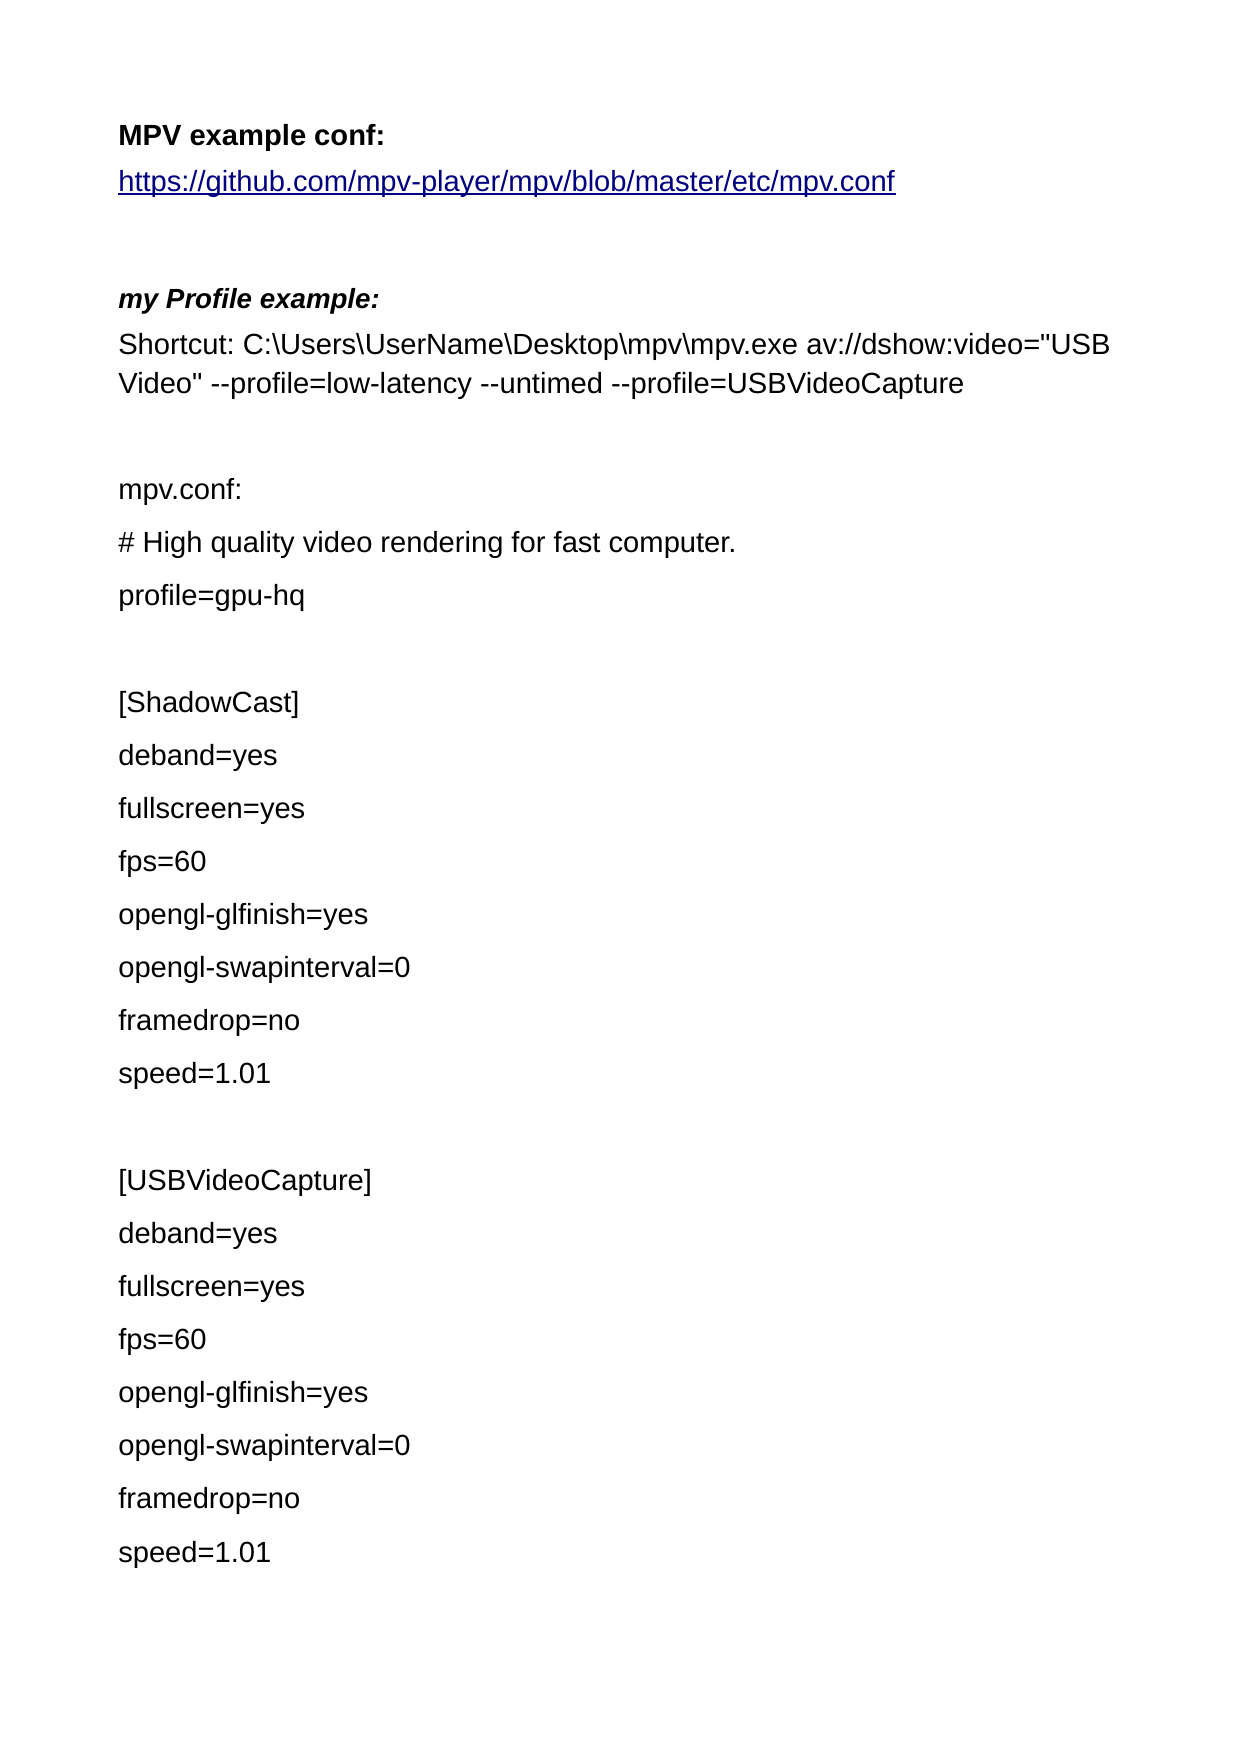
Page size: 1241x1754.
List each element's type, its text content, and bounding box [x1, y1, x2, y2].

text framedrop=no [118, 1481, 1122, 1515]
text opengl-glfinish=yes [118, 897, 1122, 931]
text [USBVideoCapture] [118, 1163, 1122, 1196]
text fullscreen=yes [118, 791, 1122, 824]
text https://github.com/mpv-player/mpv/blob/master/etc/mpv.conf [118, 164, 1122, 198]
text profile=gpu-hq [118, 578, 1122, 612]
text opengl-swapinterval=0 [118, 1428, 1122, 1462]
text speed=1.01 [118, 1534, 1122, 1568]
subtitle MPV example conf: [118, 118, 1122, 152]
text fullscreen=yes [118, 1269, 1122, 1302]
text # High quality video rendering for fast computer. [118, 525, 1122, 559]
text fps=60 [118, 844, 1122, 877]
text deband=yes [118, 1216, 1122, 1249]
text speed=1.01 [118, 1056, 1122, 1090]
text Shortcut: C:\Users\UserName\Desktop\mpv\mpv.exe av://dshow:video="USB Video" --profile=low-latency --untimed --profile=USBVideoCapture [118, 327, 1122, 399]
text opengl-glfinish=yes [118, 1375, 1122, 1409]
text fps=60 [118, 1322, 1122, 1356]
text mpv.conf: [118, 472, 1122, 506]
text [ShadowCast] [118, 684, 1122, 718]
text framedrop=no [118, 1003, 1122, 1037]
subtitle my Profile example: [118, 283, 1122, 315]
text deband=yes [118, 738, 1122, 771]
text opengl-swapinterval=0 [118, 950, 1122, 984]
